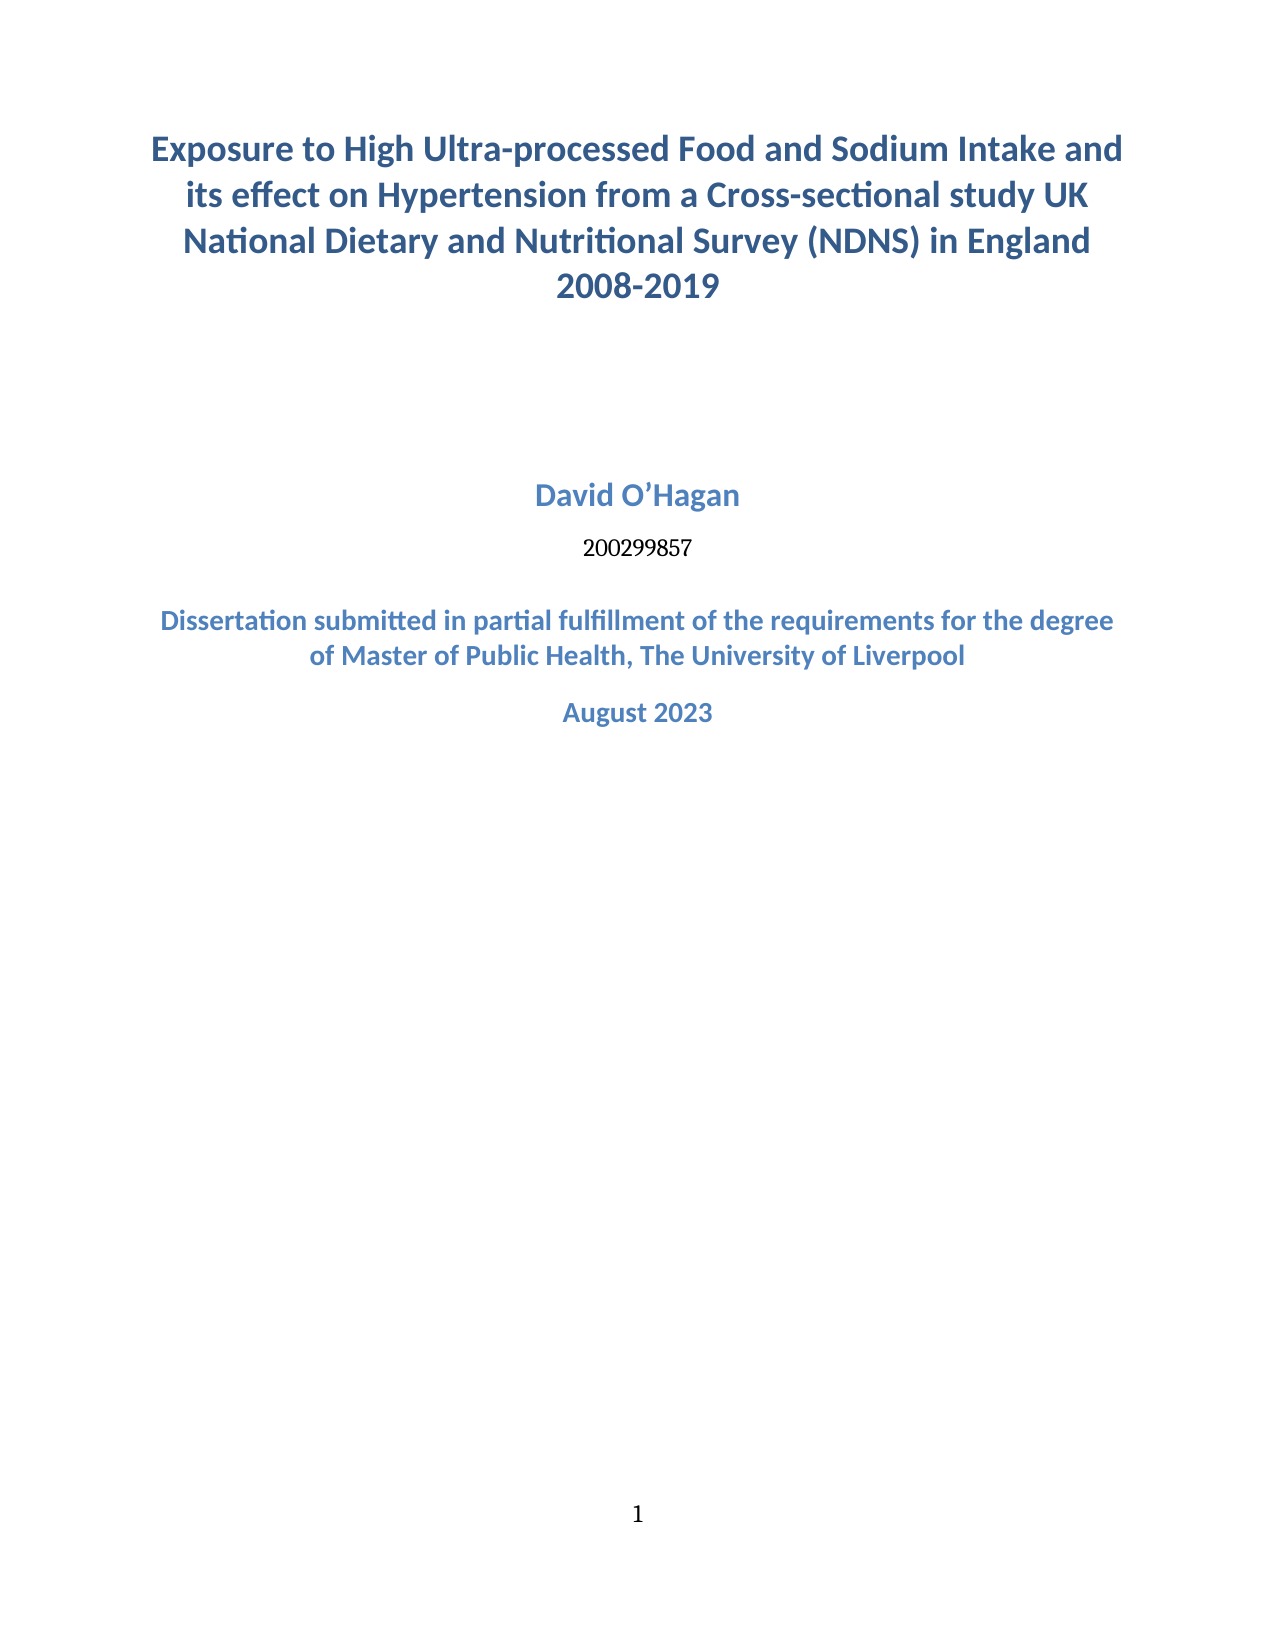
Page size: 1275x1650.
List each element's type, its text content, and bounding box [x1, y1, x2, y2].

subtitle Dissertation submitted in partial fulfillment of the requirements for the degree of Master of Public Health, The University of Liverpool [150, 602, 1125, 673]
text 200299857 [150, 533, 1125, 562]
title Exposure to High Ultra-processed Food and Sodium Intake and its effect on Hypertension from a Cross-sectional study UK National Dietary and Nutritional Survey (NDNS) in England 2008-2019 [150, 125, 1125, 308]
subtitle David O’Hagan [150, 474, 1125, 515]
subtitle August 2023 [150, 694, 1125, 729]
